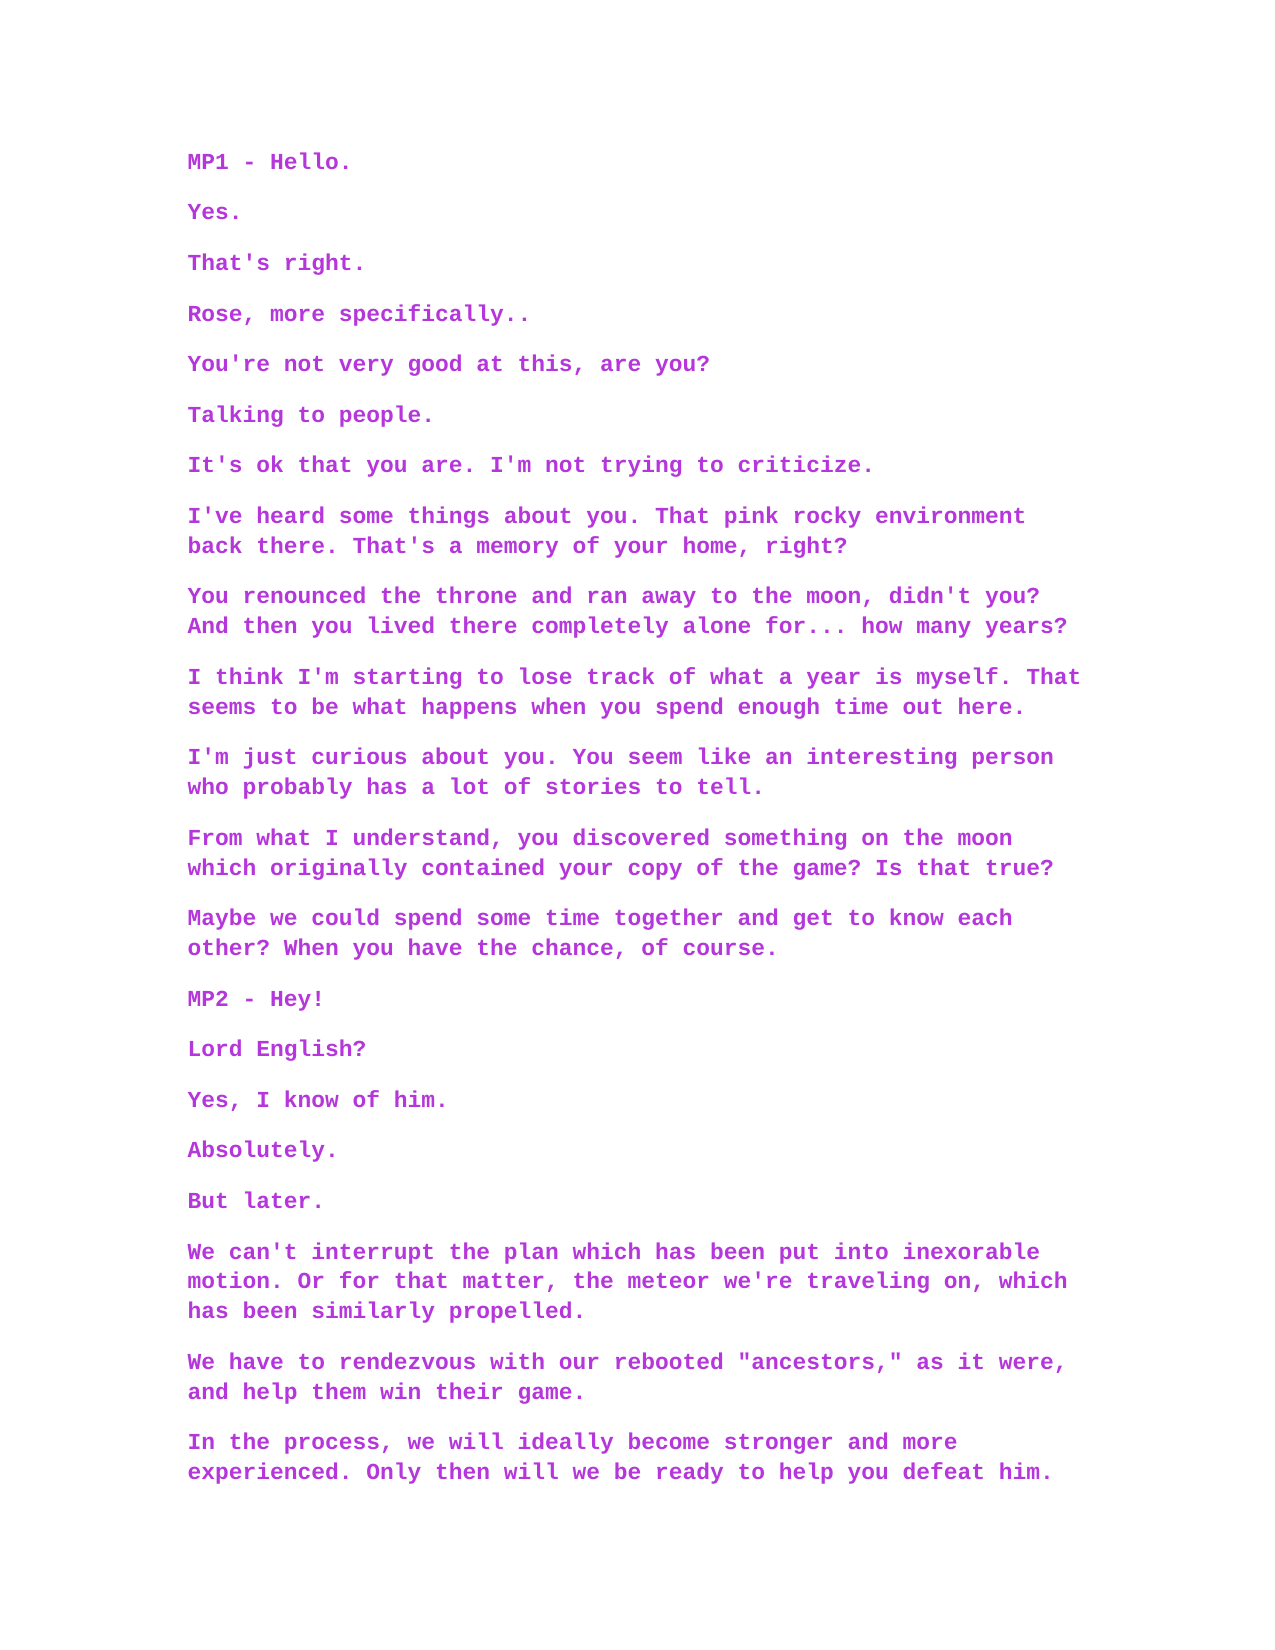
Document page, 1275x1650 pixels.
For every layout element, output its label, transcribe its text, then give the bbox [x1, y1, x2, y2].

text Yes, I know of him. [187, 1088, 1087, 1114]
text We can't interrupt the plan which has been put into inexorable motion. Or for that matter, the meteor we're traveling on, which has been similarly propelled. [187, 1240, 1087, 1326]
text You're not very good at this, are you? [187, 352, 1087, 378]
text Yes. [187, 201, 1087, 227]
text Absolutely. [187, 1139, 1087, 1165]
text Lord English? [187, 1037, 1087, 1063]
text From what I understand, you discovered something on the moon which originally contained your copy of the game? Is that true? [187, 826, 1087, 882]
text In the process, we will ideally become stronger and more experienced. Only then will we be ready to help you defeat him. [187, 1431, 1087, 1486]
text It's ok that you are. I'm not trying to criticize. [187, 454, 1087, 480]
text Maybe we could spend some time together and get to know each other? When you have the chance, of course. [187, 906, 1087, 962]
text Rose, more specifically.. [187, 302, 1087, 328]
text I think I'm starting to lose track of what a year is myself. That seems to be what happens when you spend enough time out here. [187, 665, 1087, 721]
text I've heard some things about you. That pink rocky environment back there. That's a memory of your home, right? [187, 504, 1087, 560]
text We have to rendezvous with our rebooted "ancestors," as it were, and help them win their game. [187, 1350, 1087, 1406]
text MP1 - Hello. [187, 150, 1087, 176]
text I'm just curious about you. You seem like an interesting person who probably has a lot of stories to tell. [187, 746, 1087, 801]
text But later. [187, 1189, 1087, 1215]
text You renounced the throne and ran away to the moon, didn't you? And then you lived there completely alone for... how many years? [187, 585, 1087, 641]
text MP2 - Hey! [187, 987, 1087, 1013]
text That's right. [187, 251, 1087, 277]
text Talking to people. [187, 403, 1087, 429]
